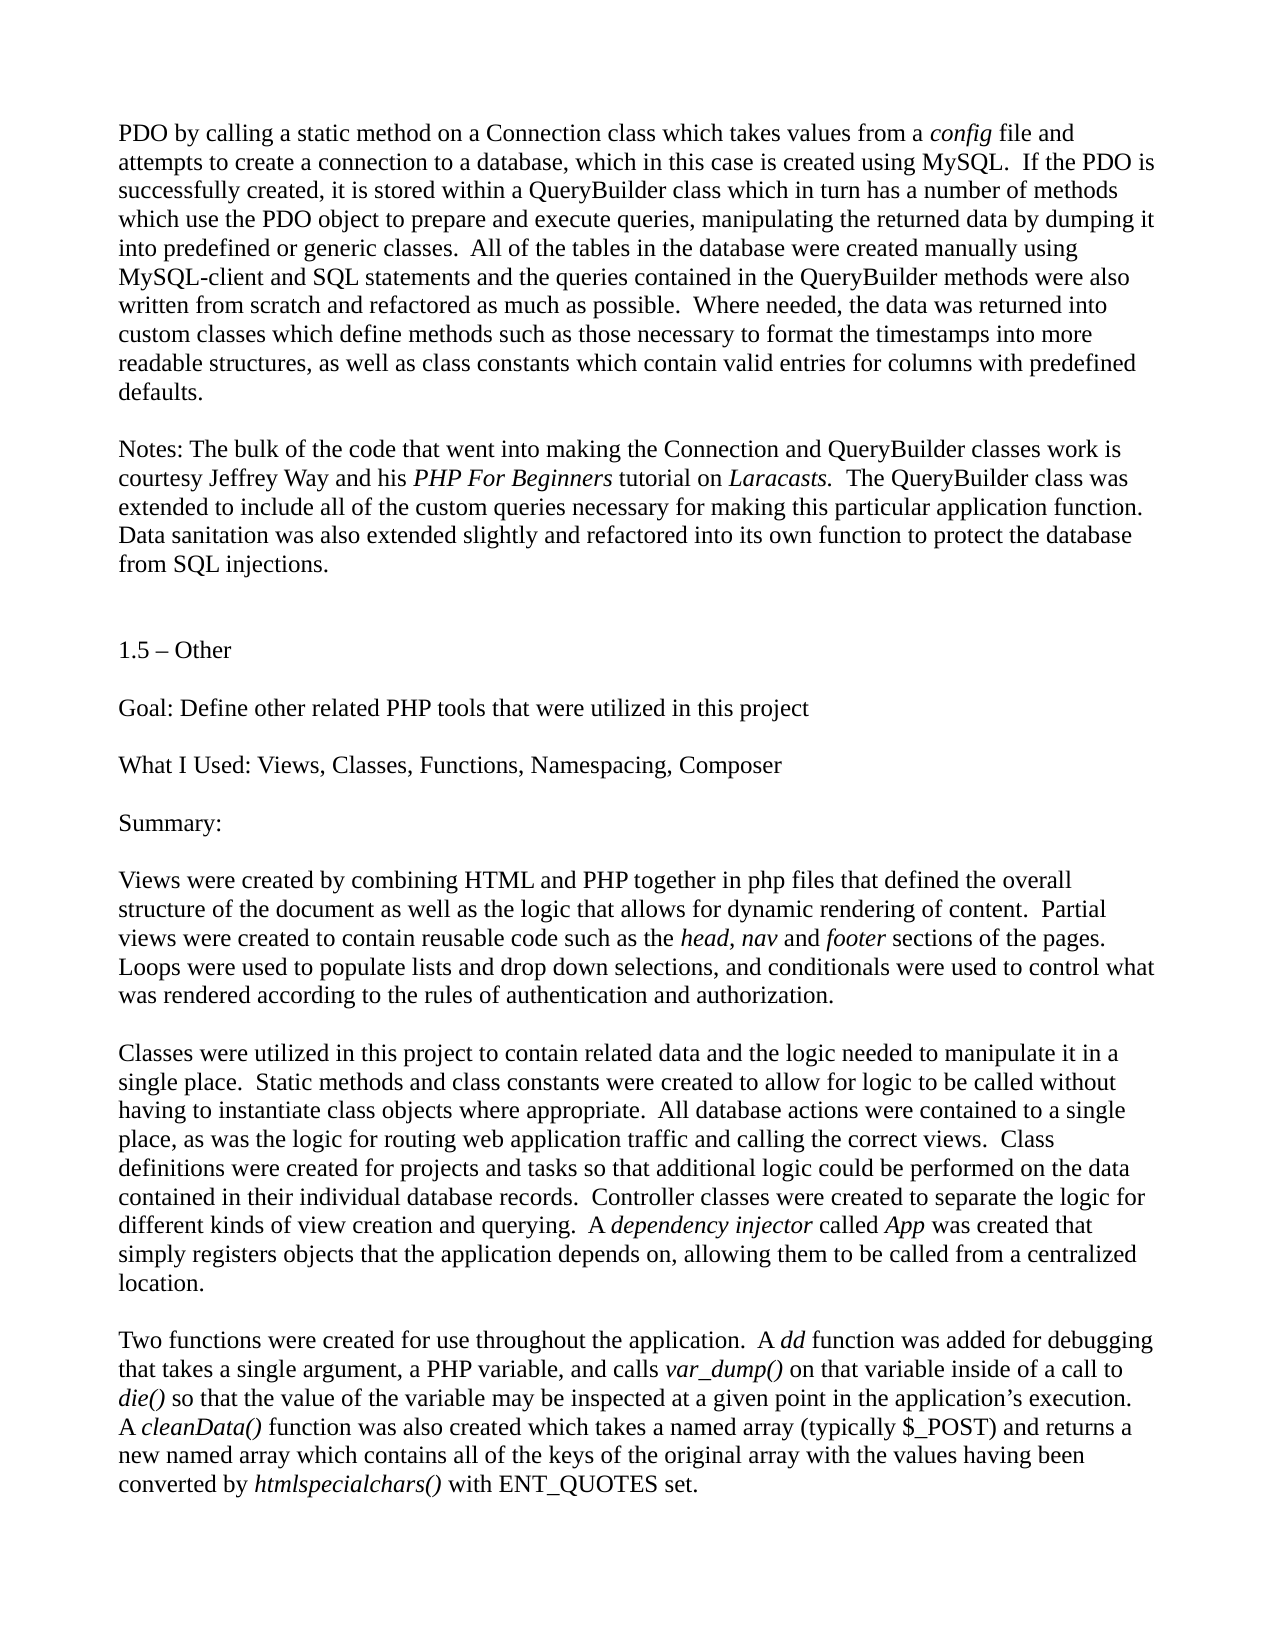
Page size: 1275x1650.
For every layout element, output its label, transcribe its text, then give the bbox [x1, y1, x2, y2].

text PDO by calling a static method on a Connection class which takes values from a config file and attempts to create a connection to a database, which in this case is created using MySQL. If the PDO is successfully created, it is stored within a QueryBuilder class which in turn has a number of methods which use the PDO object to prepare and execute queries, manipulating the returned data by dumping it into predefined or generic classes. All of the tables in the database were created manually using MySQL-client and SQL statements and the queries contained in the QueryBuilder methods were also written from scratch and refactored as much as possible. Where needed, the data was returned into custom classes which define methods such as those necessary to format the timestamps into more readable structures, as well as class constants which contain valid entries for columns with predefined defaults. [118, 118, 1157, 406]
text Views were created by combining HTML and PHP together in php files that defined the overall structure of the document as well as the logic that allows for dynamic rendering of content. Partial views were created to contain reusable code such as the head, nav and footer sections of the pages. Loops were used to populate lists and drop down selections, and conditionals were used to control what was rendered according to the rules of authentication and authorization. [118, 866, 1157, 1009]
text Two functions were created for use throughout the application. A dd function was added for debugging that takes a single argument, a PHP variable, and calls var_dump() on that variable inside of a call to die() so that the value of the variable may be inspected at a given point in the application’s execution. A cleanData() function was also created which takes a named array (typically $_POST) and returns a new named array which contains all of the keys of the original array with the values having been converted by htmlspecialchars() with ENT_QUOTES set. [118, 1326, 1157, 1498]
text Notes: The bulk of the code that went into making the Connection and QueryBuilder classes work is courtesy Jeffrey Way and his PHP For Beginners tutorial on Laracasts. The QueryBuilder class was extended to include all of the custom queries necessary for making this particular application function. Data sanitation was also extended slightly and refactored into its own function to protect the database from SQL injections. [118, 434, 1157, 578]
text What I Used: Views, Classes, Functions, Namespacing, Composer [118, 751, 1157, 779]
text 1.5 – Other [118, 636, 1157, 664]
text Summary: [118, 808, 1157, 837]
text Classes were utilized in this project to contain related data and the logic needed to manipulate it in a single place. Static methods and class constants were created to allow for logic to be called without having to instantiate class objects where appropriate. All database actions were contained to a single place, as was the logic for routing web application traffic and calling the correct views. Class definitions were created for projects and tasks so that additional logic could be performed on the data contained in their individual database records. Controller classes were created to separate the logic for different kinds of view creation and querying. A dependency injector called App was created that simply registers objects that the application depends on, allowing them to be called from a centralized location. [118, 1038, 1157, 1297]
text Goal: Define other related PHP tools that were utilized in this project [118, 693, 1157, 722]
